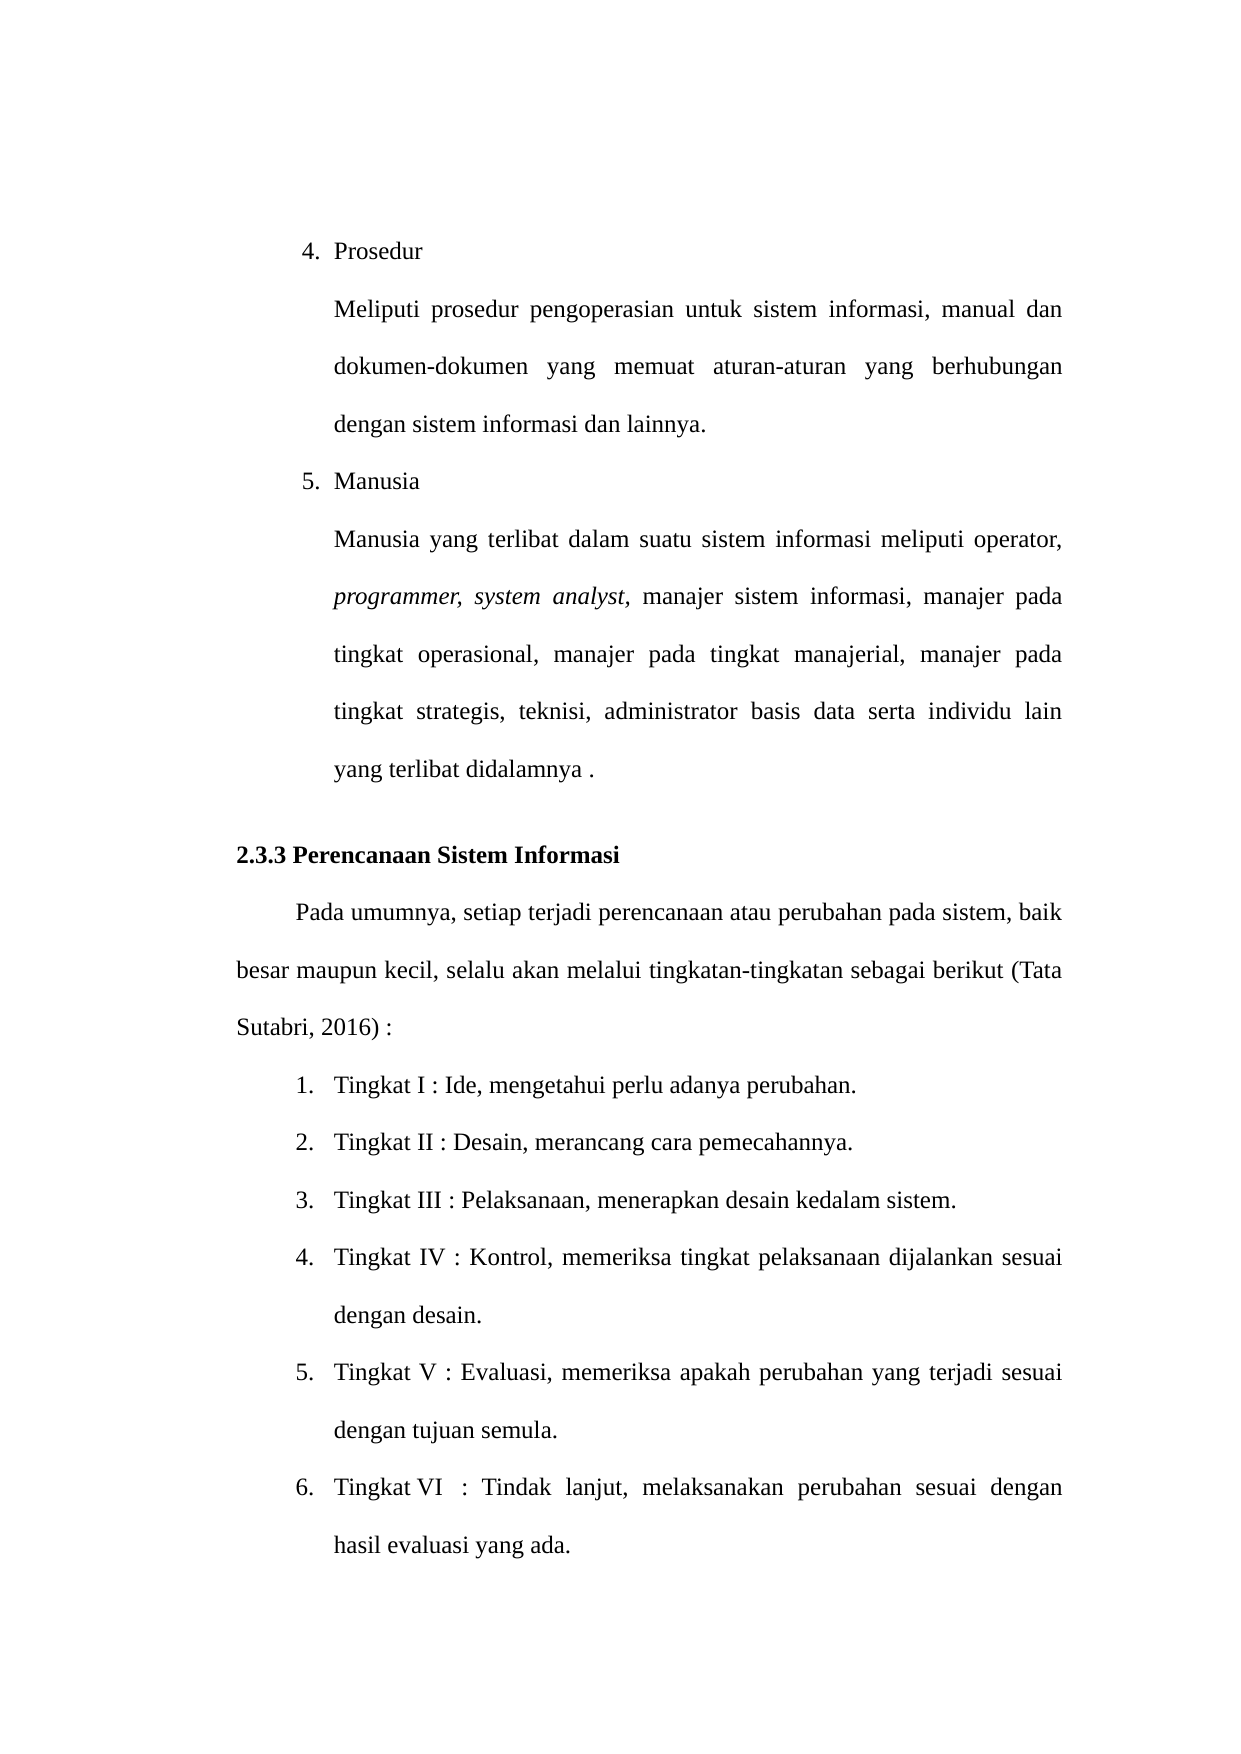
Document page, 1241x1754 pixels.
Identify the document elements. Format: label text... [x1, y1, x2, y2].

list Tingkat I : Ide, mengetahui perlu adanya perubahan. [295, 1070, 1063, 1099]
list Tingkat VI : Tindak lanjut, melaksanakan perubahan sesuai dengan hasil evaluasi yang ada. [295, 1472, 1063, 1559]
list Tingkat II : Desain, merancang cara pemecahannya. [295, 1127, 1063, 1156]
list Tingkat IV : Kontrol, memeriksa tingkat pelaksanaan dijalankan sesuai dengan desain. [295, 1242, 1063, 1329]
text Pada umumnya, setiap terjadi perencanaan atau perubahan pada sistem, baik besar maupun kecil, selalu akan melalui tingkatan-tingkatan sebagai berikut (Tata Sutabri, 2016) : [236, 897, 1063, 1041]
list Tingkat V : Evaluasi, memeriksa apakah perubahan yang terjadi sesuai dengan tujuan semula. [295, 1357, 1063, 1444]
list Prosedur [295, 236, 1063, 265]
list Manusia [295, 466, 1063, 495]
list Meliputi prosedur pengoperasian untuk sistem informasi, manual dan dokumen-dokumen yang memuat aturan-aturan yang berhubungan dengan sistem informasi dan lainnya. [295, 294, 1063, 437]
list Tingkat III : Pelaksanaan, menerapkan desain kedalam sistem. [295, 1185, 1063, 1214]
list Manusia yang terlibat dalam suatu sistem informasi meliputi operator, programmer, system analyst, manajer sistem informasi, manajer pada tingkat operasional, manajer pada tingkat manajerial, manajer pada tingkat strategis, teknisi, administrator basis data serta individu lain yang terlibat didalamnya . [295, 524, 1063, 782]
subtitle 2.3.3 Perencanaan Sistem Informasi [236, 840, 1063, 869]
